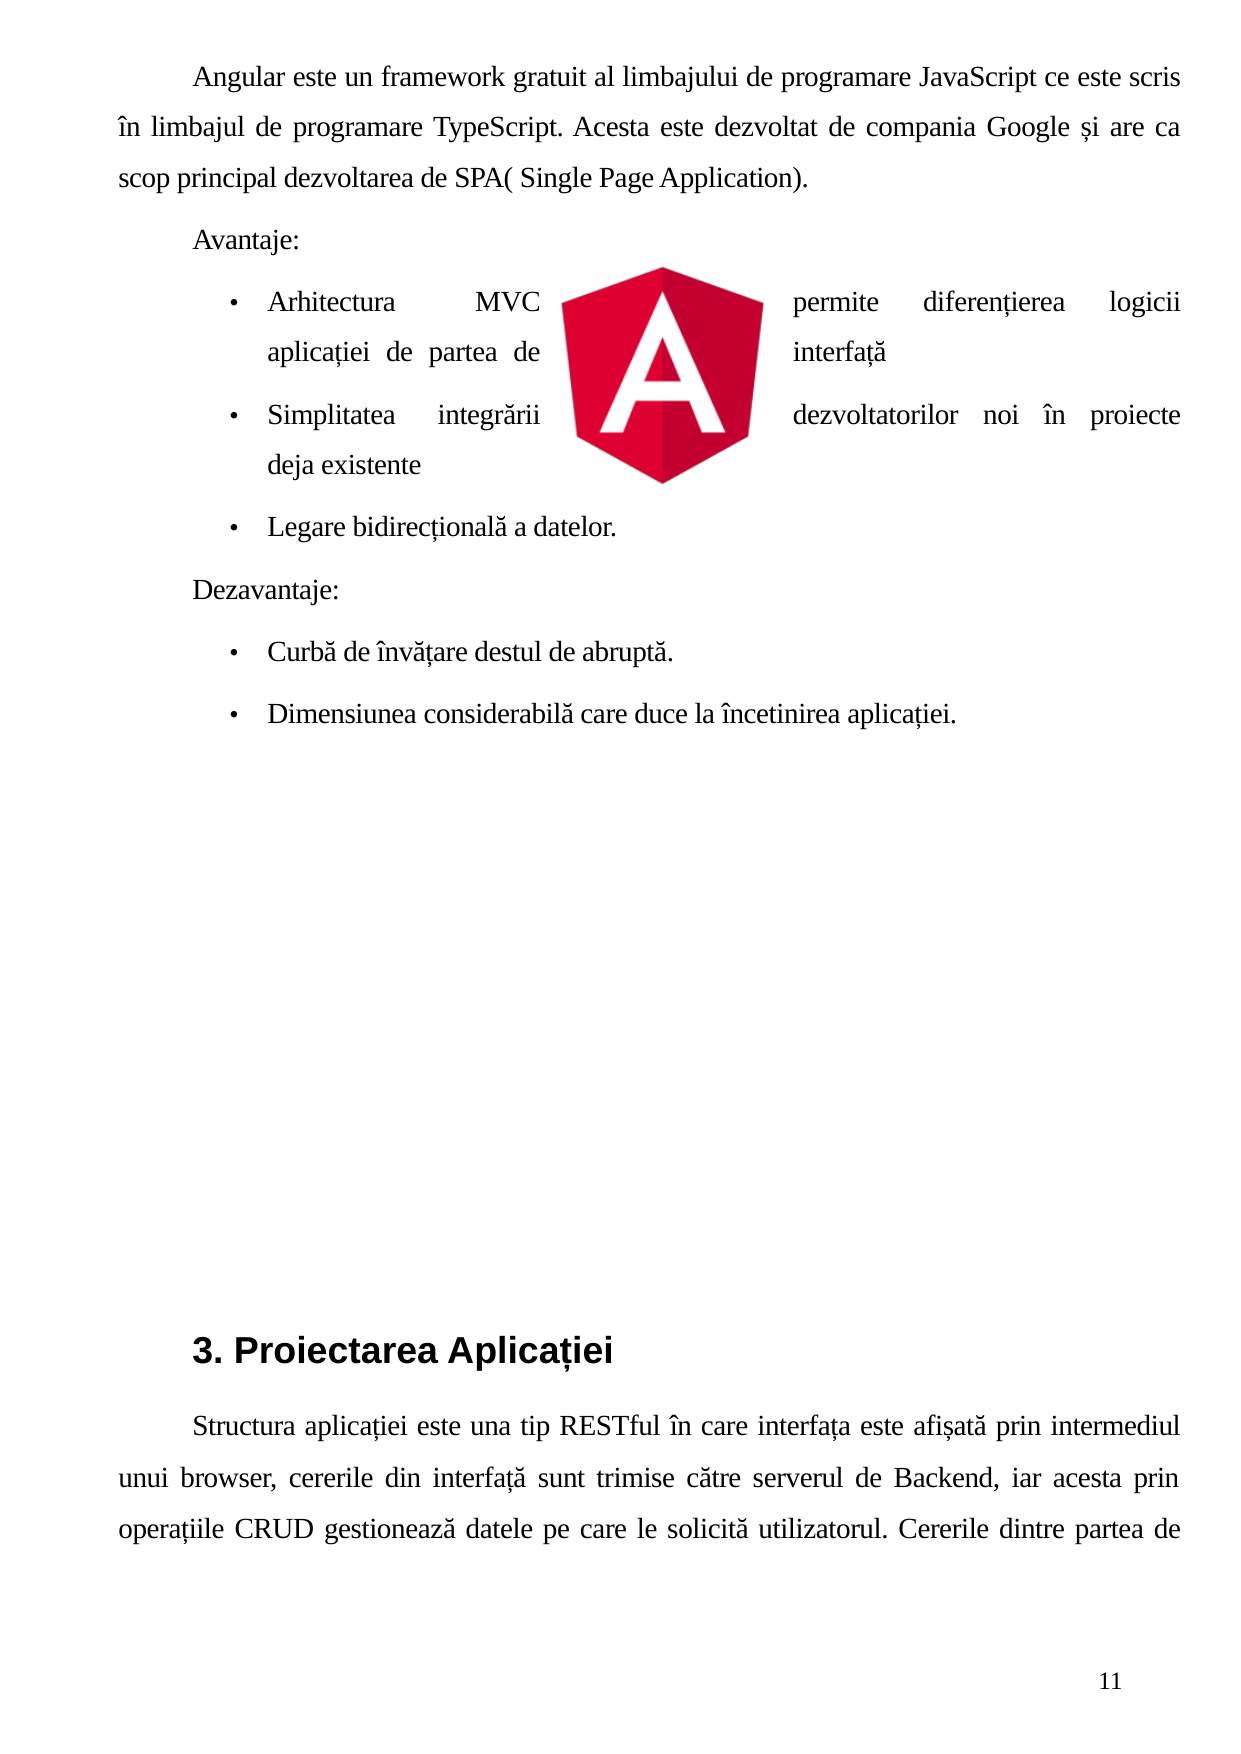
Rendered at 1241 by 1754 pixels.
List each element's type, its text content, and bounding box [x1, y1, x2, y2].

text Dezavantaje: [118, 572, 1181, 605]
picture [540, 254, 793, 499]
subtitle 3. Proiectarea Aplicației [118, 1328, 1181, 1371]
list Arhitectura MVC permite diferențierea logicii aplicației de partea de interfață [793, 284, 1181, 368]
list Simplitatea integrării dezvoltatorilor noi în proiecte deja existente [793, 397, 1181, 481]
list Simplitatea integrării dezvoltatorilor noi în proiecte deja existente [229, 397, 540, 481]
list Legare bidirecțională a datelor. [229, 509, 1181, 543]
list Dimensiunea considerabilă care duce la încetinirea aplicației. [229, 696, 1181, 730]
list Arhitectura MVC permite diferențierea logicii aplicației de partea de interfață [229, 284, 540, 368]
list Curbă de învățare destul de abruptă. [229, 634, 1181, 668]
text Angular este un framework gratuit al limbajului de programare JavaScript ce este scris în limbajul de programare TypeScript. Acesta este dezvoltat de compania Google și are ca scop principal dezvoltarea de SPA( Single Page Application). [118, 59, 1181, 193]
text Structura aplicației este una tip RESTful în care interfața este afișată prin intermediul unui browser, cererile din interfață sunt trimise către serverul de Backend, iar acesta prin operațiile CRUD gestionează datele pe care le solicită utilizatorul. Cererile dintre partea de [118, 1396, 1181, 1544]
text Avantaje: [118, 222, 1181, 256]
